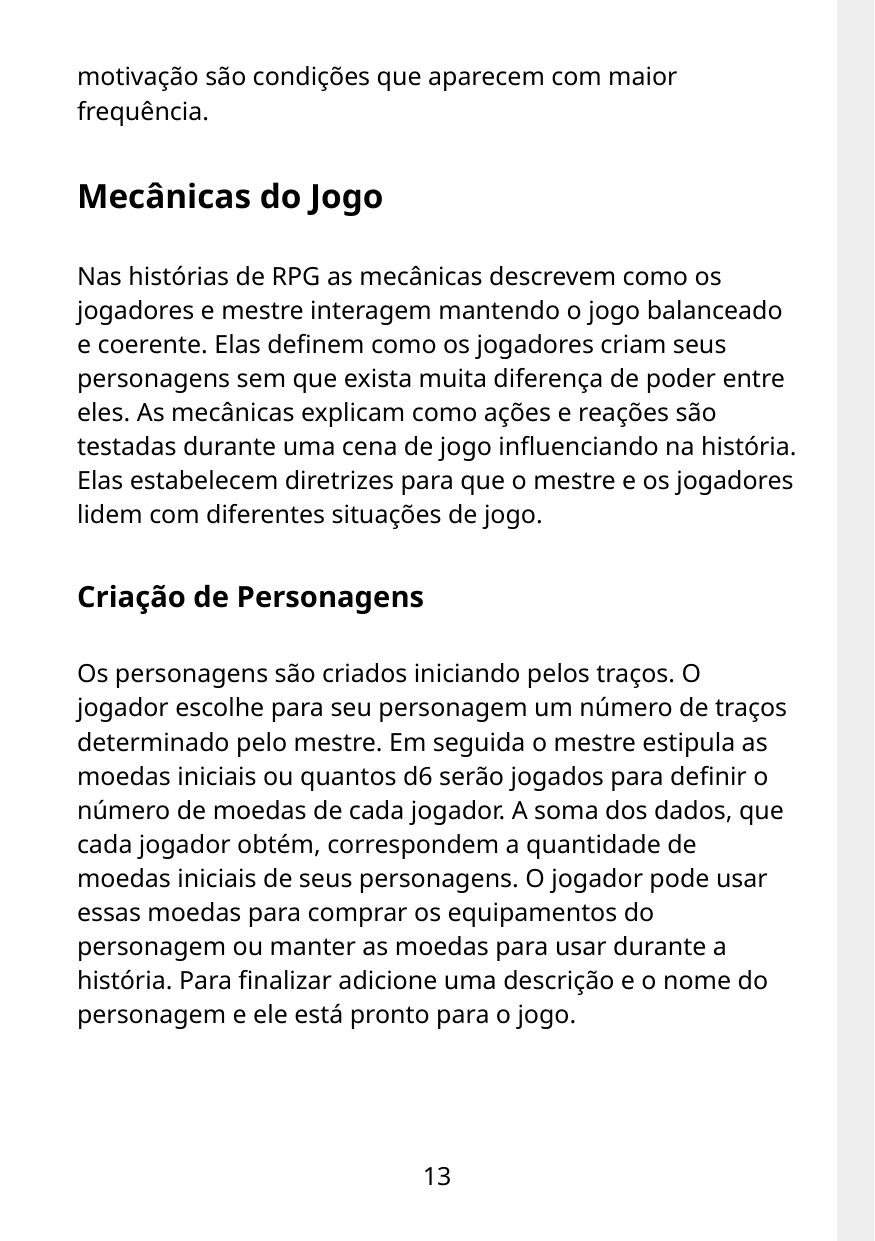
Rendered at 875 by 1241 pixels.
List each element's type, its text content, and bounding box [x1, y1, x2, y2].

text motivação são condições que aparecem com maior frequência. [77, 59, 797, 127]
text Nas histórias de RPG as mecânicas descrevem como os jogadores e mestre interagem mantendo o jogo balanceado e coerente. Elas definem como os jogadores criam seus personagens sem que exista muita diferença de poder entre eles. As mecânicas explicam como ações e reações são testadas durante uma cena de jogo influenciando na história. Elas estabelecem diretrizes para que o mestre e os jogadores lidem com diferentes situações de jogo. [77, 258, 797, 531]
subtitle Criação de Personagens [77, 576, 797, 616]
subtitle Mecânicas do Jogo [77, 173, 797, 218]
text Os personagens são criados iniciando pelos traços. O jogador escolhe para seu personagem um número de traços determinado pelo mestre. Em seguida o mestre estipula as moedas iniciais ou quantos d6 serão jogados para definir o número de moedas de cada jogador. A soma dos dados, que cada jogador obtém, correspondem a quantidade de moedas iniciais de seus personagens. O jogador pode usar essas moedas para comprar os equipamentos do personagem ou manter as moedas para usar durante a história. Para finalizar adicione uma descrição e o nome do personagem e ele está pronto para o jogo. [77, 656, 797, 1031]
